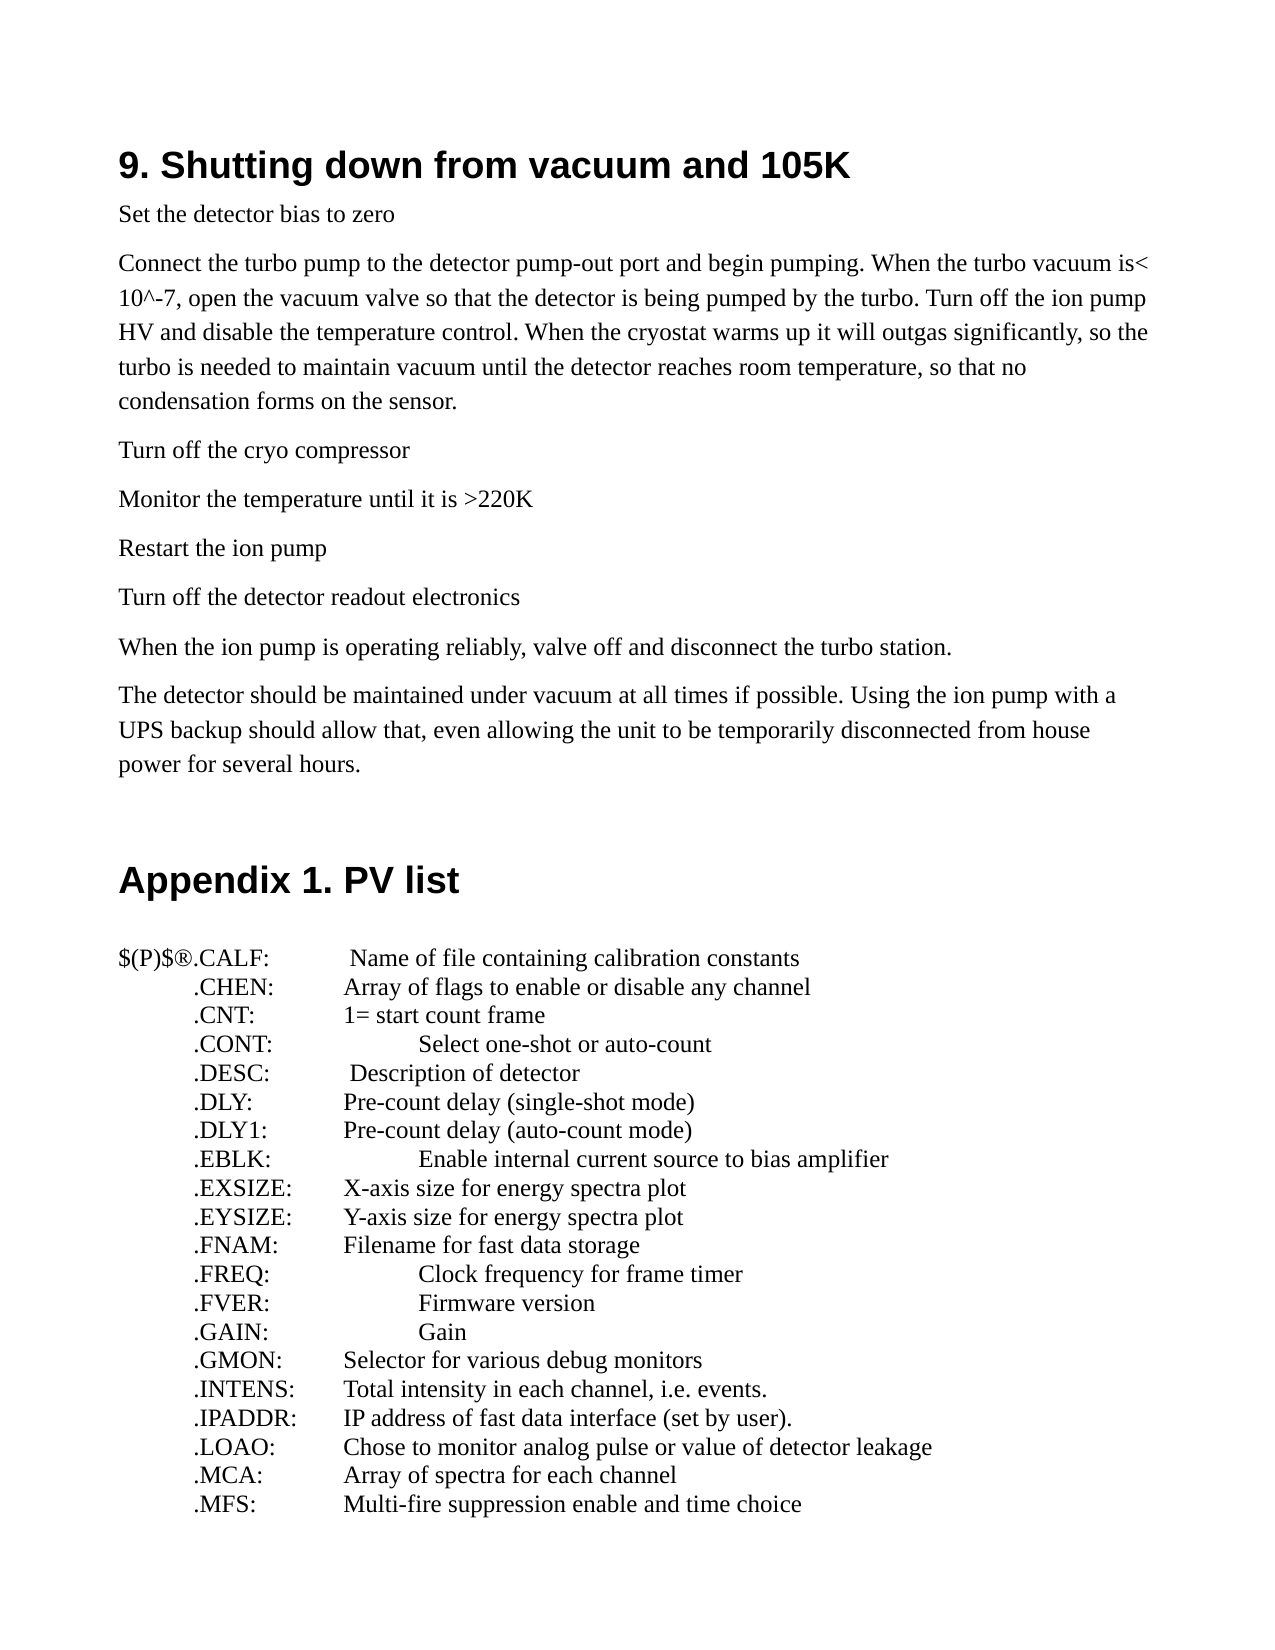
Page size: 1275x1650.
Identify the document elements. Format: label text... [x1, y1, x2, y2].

text .INTENS: Total intensity in each channel, i.e. events. [118, 1374, 1157, 1403]
text .EXSIZE: X-axis size for energy spectra plot [118, 1173, 1157, 1202]
subtitle Appendix 1. PV list [118, 858, 1157, 902]
text Set the detector bias to zero [118, 199, 1157, 228]
text .FVER: Firmware version [118, 1288, 1157, 1317]
text .EYSIZE: Y-axis size for energy spectra plot [118, 1202, 1157, 1231]
text .DESC: Description of detector [118, 1058, 1157, 1087]
text .CHEN: Array of flags to enable or disable any channel [118, 972, 1157, 1001]
text .EBLK: Enable internal current source to bias amplifier [118, 1144, 1157, 1173]
text .LOAO: Chose to monitor analog pulse or value of detector leakage [118, 1432, 1157, 1461]
text .DLY1: Pre-count delay (auto-count mode) [118, 1116, 1157, 1144]
text .GAIN: Gain [118, 1317, 1157, 1346]
text .MCA: Array of spectra for each channel [118, 1461, 1157, 1489]
text Turn off the detector readout electronics [118, 582, 1157, 611]
subtitle 9. Shutting down from vacuum and 105K [118, 143, 1157, 187]
text .CNT: 1= start count frame [118, 1001, 1157, 1029]
text Monitor the temperature until it is >220K [118, 484, 1157, 513]
text .FNAM: Filename for fast data storage [118, 1231, 1157, 1259]
text When the ion pump is operating reliably, valve off and disconnect the turbo station. [118, 632, 1157, 660]
text .CONT: Select one-shot or auto-count [118, 1029, 1157, 1058]
text Connect the turbo pump to the detector pump-out port and begin pumping. When the turbo vacuum is< 10^-7, open the vacuum valve so that the detector is being pumped by the turbo. Turn off the ion pump HV and disable the temperature control. When the cryostat warms up it will outgas significantly, so the turbo is needed to maintain vacuum until the detector reaches room temperature, so that no condensation forms on the sensor. [118, 248, 1157, 415]
text .MFS: Multi-fire suppression enable and time choice [118, 1489, 1157, 1518]
text .GMON: Selector for various debug monitors [118, 1346, 1157, 1374]
text $(P)$®.CALF: Name of file containing calibration constants [118, 943, 1157, 972]
text Turn off the cryo compressor [118, 435, 1157, 464]
text .FREQ: Clock frequency for frame timer [118, 1259, 1157, 1288]
text The detector should be maintained under vacuum at all times if possible. Using the ion pump with a UPS backup should allow that, even allowing the unit to be temporarily disconnected from house power for several hours. [118, 681, 1157, 778]
text Restart the ion pump [118, 533, 1157, 562]
text .DLY: Pre-count delay (single-shot mode) [118, 1087, 1157, 1116]
text .IPADDR: IP address of fast data interface (set by user). [118, 1403, 1157, 1432]
